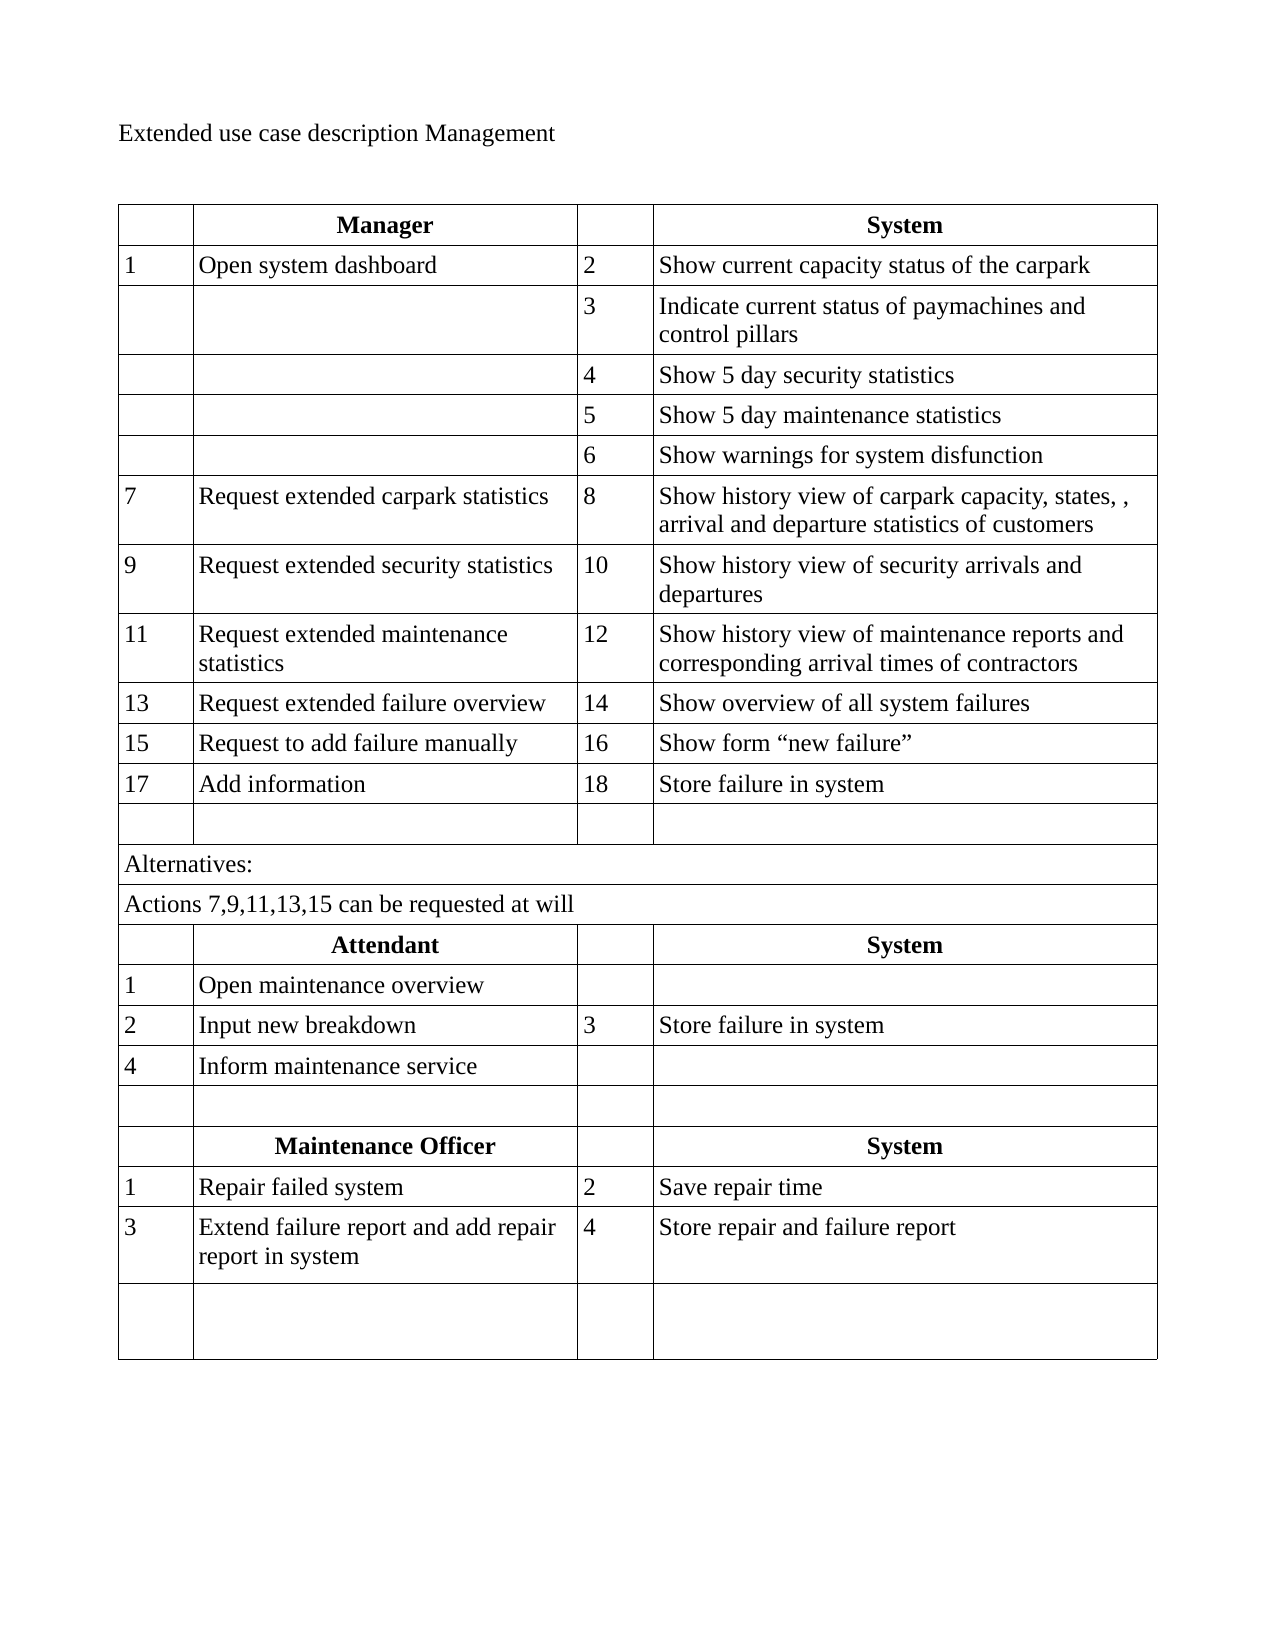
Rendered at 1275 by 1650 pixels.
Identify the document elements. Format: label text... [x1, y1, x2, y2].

table_cell [119, 1127, 193, 1166]
table_cell [119, 1284, 193, 1359]
table_cell System [654, 1127, 1157, 1166]
table_cell [194, 1284, 577, 1359]
table_cell [654, 804, 1157, 843]
table_header System [654, 205, 1157, 245]
table_cell 11 [119, 614, 193, 682]
table_header Manager [194, 205, 577, 245]
table_cell 1 [119, 1167, 193, 1206]
table_cell 5 [578, 395, 653, 435]
table_cell Show overview of all system failures [654, 683, 1157, 722]
table_cell Indicate current status of paymachines and control pillars [654, 286, 1157, 354]
table_cell 9 [119, 545, 193, 613]
table_cell 3 [578, 286, 653, 354]
table_cell 10 [578, 545, 653, 613]
table_cell [578, 1284, 653, 1359]
text Extended use case description Management [118, 118, 1157, 147]
table_cell 7 [119, 476, 193, 544]
table_cell Show form “new failure” [654, 724, 1157, 763]
table_cell [578, 965, 653, 1005]
table_cell 4 [119, 1046, 193, 1085]
table_cell [654, 1284, 1157, 1359]
table_cell Open system dashboard [194, 246, 577, 285]
table_cell Show history view of security arrivals and departures [654, 545, 1157, 613]
table_cell [578, 804, 653, 843]
table_cell Request extended maintenance statistics [194, 614, 577, 682]
table_cell Show warnings for system disfunction [654, 436, 1157, 475]
table_cell [194, 355, 577, 394]
table_cell Show 5 day security statistics [654, 355, 1157, 394]
table_cell Extend failure report and add repair report in system [194, 1207, 577, 1282]
table_cell [194, 1086, 577, 1126]
table_cell [119, 355, 193, 394]
table_cell 4 [578, 1207, 653, 1282]
table_cell 17 [119, 764, 193, 803]
table_cell Store failure in system [654, 1006, 1157, 1045]
table_cell [194, 286, 577, 354]
table_cell [654, 1086, 1157, 1126]
table_cell 2 [578, 246, 653, 285]
table_cell 2 [119, 1006, 193, 1045]
table_cell System [654, 925, 1157, 964]
table_cell [119, 1086, 193, 1126]
table_cell Attendant [194, 925, 577, 964]
table_cell Store repair and failure report [654, 1207, 1157, 1282]
table_cell Actions 7,9,11,13,15 can be requested at will [119, 885, 1157, 924]
table_cell [194, 804, 577, 843]
table_cell Request extended security statistics [194, 545, 577, 613]
table_cell Request extended carpark statistics [194, 476, 577, 544]
table_cell 13 [119, 683, 193, 722]
table_cell 15 [119, 724, 193, 763]
table_cell [578, 1086, 653, 1126]
table_cell 1 [119, 965, 193, 1005]
table_cell 1 [119, 246, 193, 285]
table_cell 16 [578, 724, 653, 763]
table_cell Alternatives: [119, 845, 1157, 884]
table_header [119, 205, 193, 245]
table_cell [578, 1046, 653, 1085]
table_cell Add information [194, 764, 577, 803]
table_cell Repair failed system [194, 1167, 577, 1206]
table_cell [119, 925, 193, 964]
table_cell [578, 925, 653, 964]
table_cell [654, 965, 1157, 1005]
table_cell 4 [578, 355, 653, 394]
table_cell Open maintenance overview [194, 965, 577, 1005]
table_cell [578, 1127, 653, 1166]
table_cell 2 [578, 1167, 653, 1206]
table_cell [119, 395, 193, 435]
table_cell 3 [578, 1006, 653, 1045]
table_cell Show current capacity status of the carpark [654, 246, 1157, 285]
table_cell Store failure in system [654, 764, 1157, 803]
table_cell Show 5 day maintenance statistics [654, 395, 1157, 435]
table_cell Show history view of maintenance reports and corresponding arrival times of contractors [654, 614, 1157, 682]
table_cell [194, 436, 577, 475]
table_cell Request to add failure manually [194, 724, 577, 763]
table_header [578, 205, 653, 245]
table_cell [119, 286, 193, 354]
table_cell Request extended failure overview [194, 683, 577, 722]
table_cell [119, 436, 193, 475]
table_cell Maintenance Officer [194, 1127, 577, 1166]
table_cell 14 [578, 683, 653, 722]
table_cell [654, 1046, 1157, 1085]
table_cell Inform maintenance service [194, 1046, 577, 1085]
table_cell 6 [578, 436, 653, 475]
table_cell Save repair time [654, 1167, 1157, 1206]
table_cell [119, 804, 193, 843]
table_cell [194, 395, 577, 435]
table_cell Input new breakdown [194, 1006, 577, 1045]
table_cell 12 [578, 614, 653, 682]
table_cell 3 [119, 1207, 193, 1282]
table_cell 8 [578, 476, 653, 544]
table_cell 18 [578, 764, 653, 803]
table_cell Show history view of carpark capacity, states, , arrival and departure statistics of customers [654, 476, 1157, 544]
